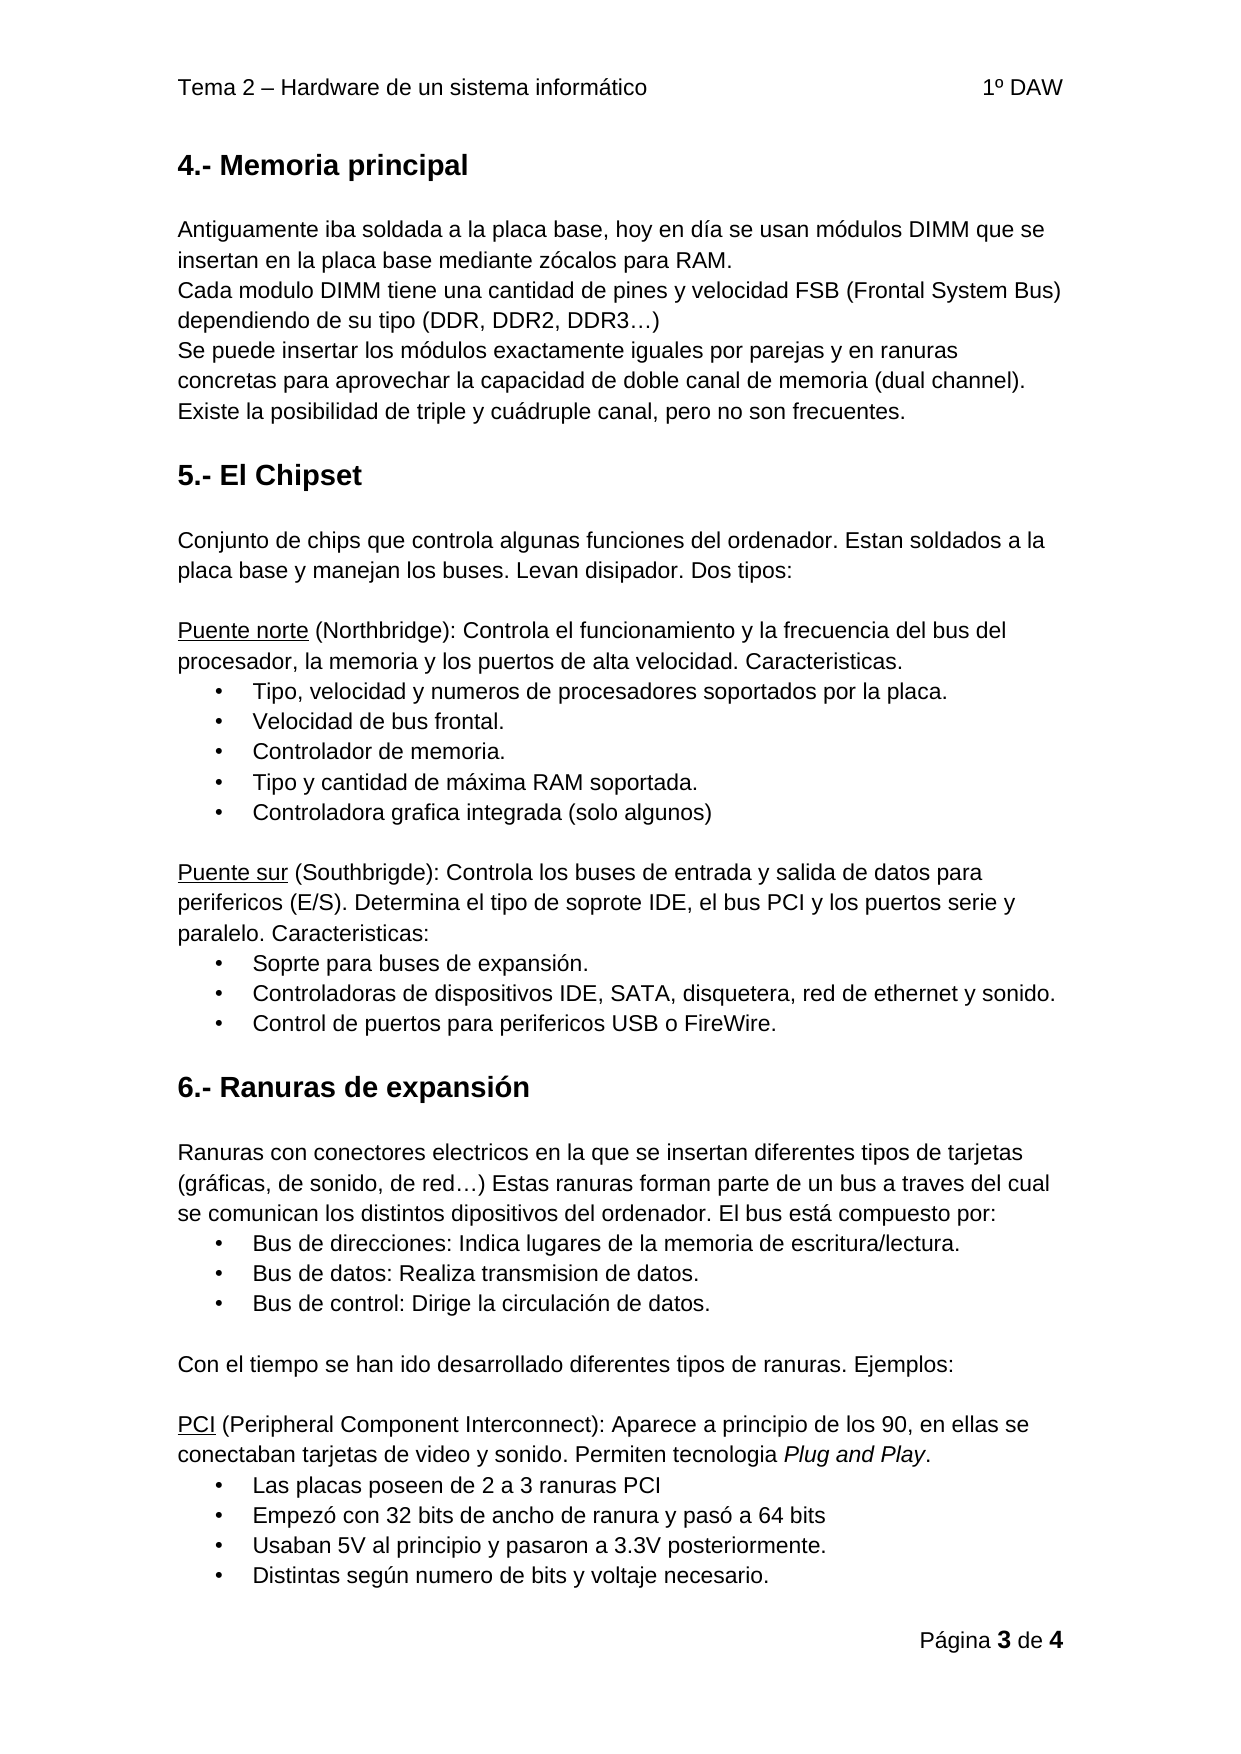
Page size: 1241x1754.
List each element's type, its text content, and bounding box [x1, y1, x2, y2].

list Empezó con 32 bits de ancho de ranura y pasó a 64 bits [215, 1502, 1063, 1528]
list Las placas poseen de 2 a 3 ranuras PCI [215, 1472, 1063, 1498]
list 4.- Memoria principal [177, 148, 1063, 181]
list Cada modulo DIMM tiene una cantidad de pines y velocidad FSB (Frontal System Bus) dependiendo de su tipo (DDR, DDR2, DDR3…) [177, 277, 1063, 333]
list Bus de datos: Realiza transmision de datos. [215, 1260, 1063, 1286]
list Se puede insertar los módulos exactamente iguales por parejas y en ranuras concretas para aprovechar la capacidad de doble canal de memoria (dual channel). Existe la posibilidad de triple y cuádruple canal, pero no son frecuentes. [177, 337, 1063, 424]
list 6.- Ranuras de expansión [177, 1071, 1063, 1104]
list Usaban 5V al principio y pasaron a 3.3V posteriormente. [215, 1532, 1063, 1558]
list Controladora grafica integrada (solo algunos) [215, 799, 1063, 825]
list Ranuras con conectores electricos en la que se insertan diferentes tipos de tarjetas (gráficas, de sonido, de red…) Estas ranuras forman parte de un bus a traves del cual se comunican los distintos dipositivos del ordenador. El bus está compuesto por: [177, 1139, 1063, 1226]
list Bus de direcciones: Indica lugares de la memoria de escritura/lectura. [215, 1230, 1063, 1256]
list Controladoras de dispositivos IDE, SATA, disquetera, red de ethernet y sonido. [215, 980, 1063, 1006]
list Control de puertos para perifericos USB o FireWire. [215, 1010, 1063, 1036]
list Velocidad de bus frontal. [215, 708, 1063, 734]
list Conjunto de chips que controla algunas funciones del ordenador. Estan soldados a la placa base y manejan los buses. Levan disipador. Dos tipos: [177, 527, 1063, 583]
list Antiguamente iba soldada a la placa base, hoy en día se usan módulos DIMM que se insertan en la placa base mediante zócalos para RAM. [177, 216, 1063, 273]
list Puente sur (Southbrigde): Controla los buses de entrada y salida de datos para perifericos (E/S). Determina el tipo de soprote IDE, el bus PCI y los puertos serie y paralelo. Caracteristicas: [177, 859, 1063, 946]
list Soprte para buses de expansión. [215, 950, 1063, 976]
list Tipo y cantidad de máxima RAM soportada. [215, 768, 1063, 795]
list Bus de control: Dirige la circulación de datos. [215, 1290, 1063, 1317]
list Con el tiempo se han ido desarrollado diferentes tipos de ranuras. Ejemplos: [177, 1351, 1063, 1377]
list Puente norte (Northbridge): Controla el funcionamiento y la frecuencia del bus del procesador, la memoria y los puertos de alta velocidad. Caracteristicas. [177, 617, 1063, 674]
list Tipo, velocidad y numeros de procesadores soportados por la placa. [215, 678, 1063, 704]
list 5.- El Chipset [177, 458, 1063, 492]
list Distintas según numero de bits y voltaje necesario. [215, 1562, 1063, 1588]
list PCI (Peripheral Component Interconnect): Aparece a principio de los 90, en ellas se conectaban tarjetas de video y sonido. Permiten tecnologia Plug and Play. [177, 1411, 1063, 1468]
list Controlador de memoria. [215, 738, 1063, 764]
